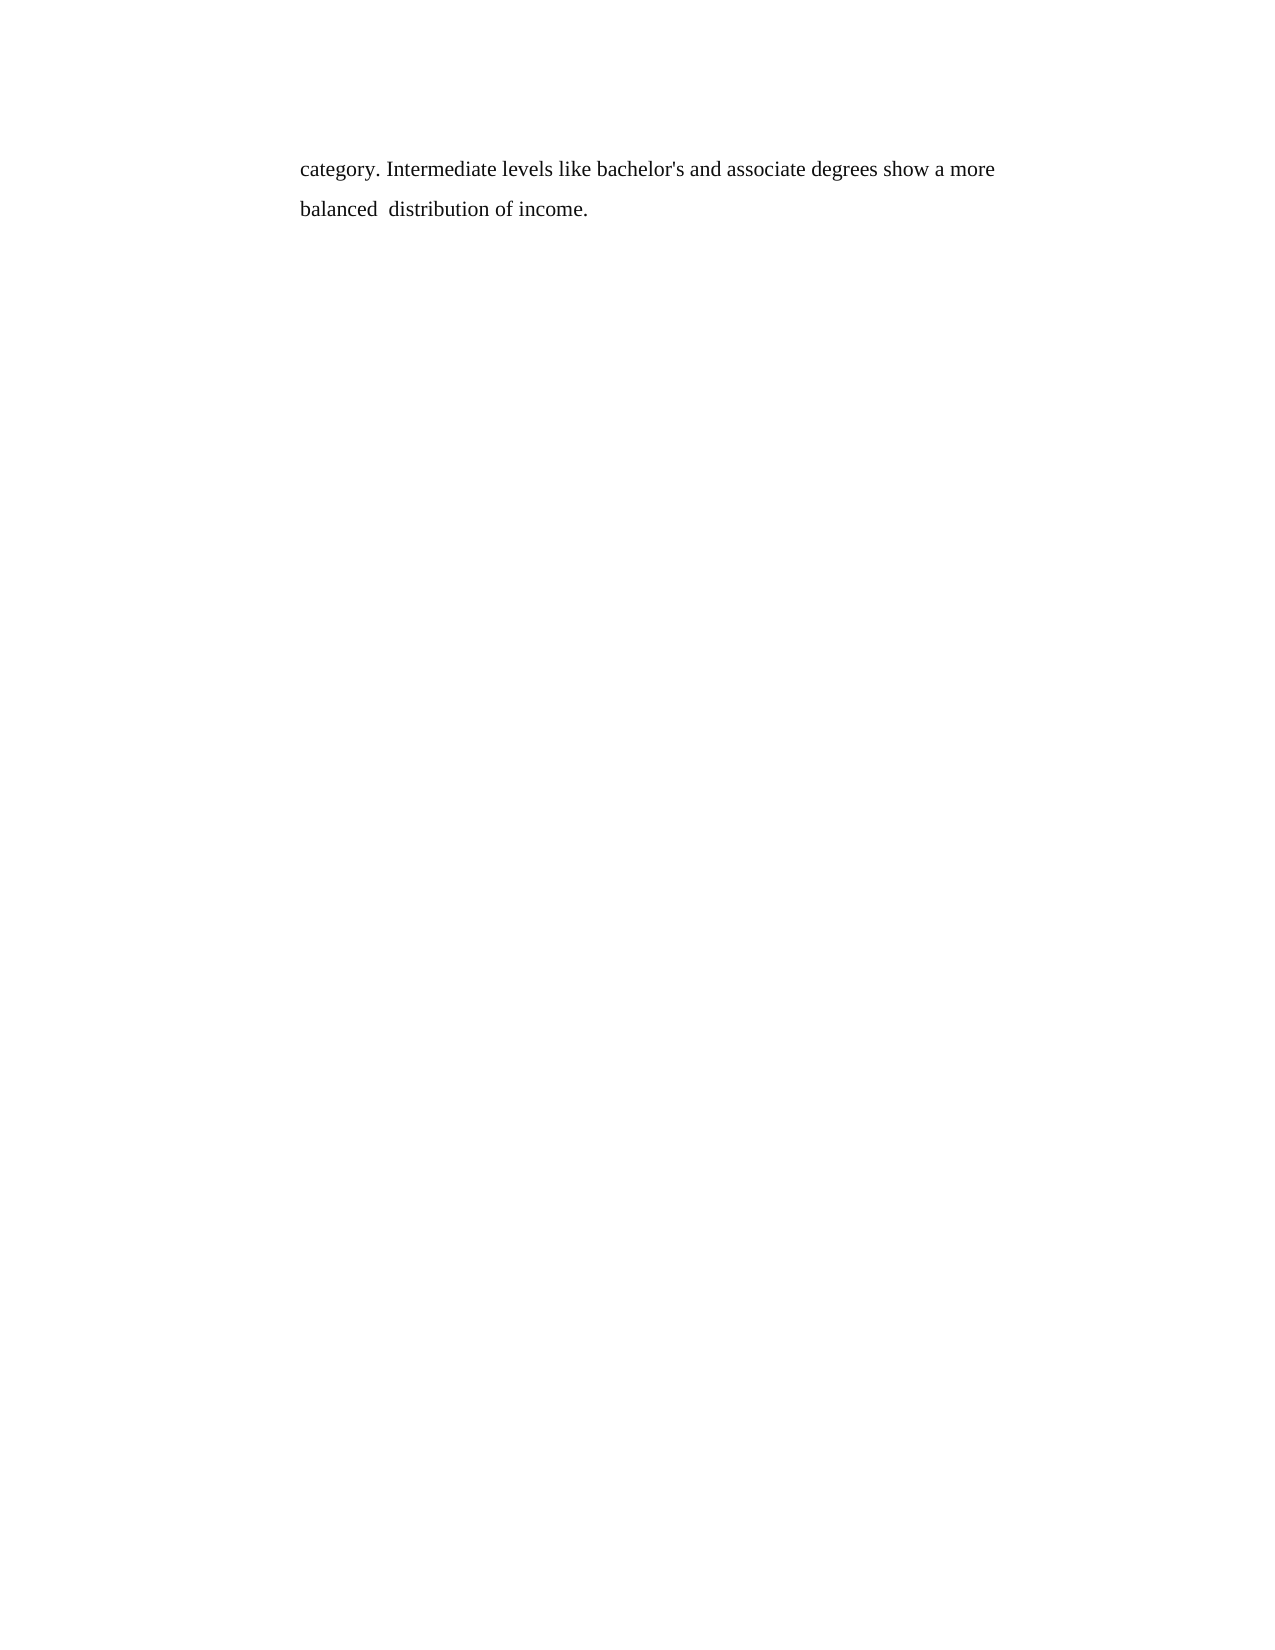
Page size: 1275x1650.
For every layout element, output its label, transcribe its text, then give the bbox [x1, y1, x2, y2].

text category. Intermediate levels like bachelor's and associate degrees show a more balanced distribution of income. [150, 150, 1125, 223]
